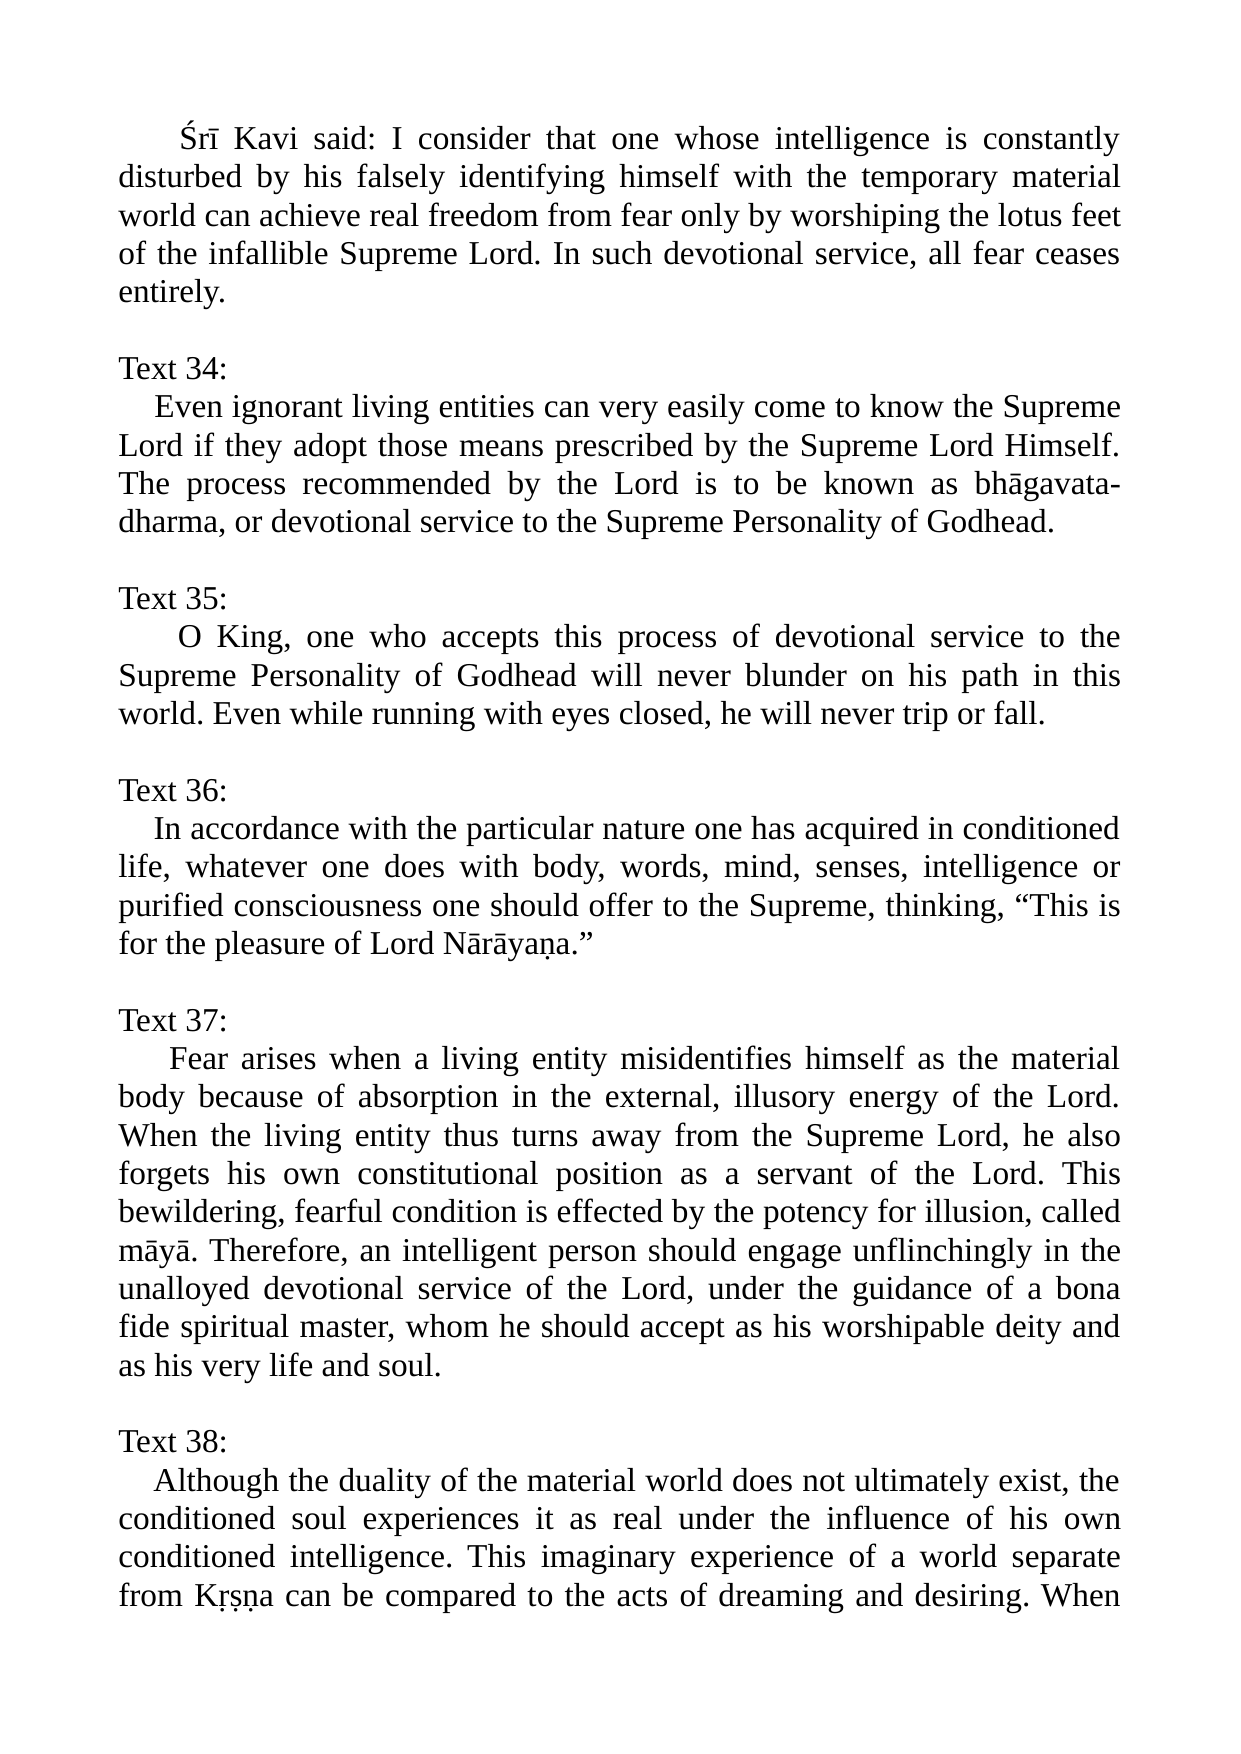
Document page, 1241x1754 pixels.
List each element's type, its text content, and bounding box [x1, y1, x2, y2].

text Even ignorant living entities can very easily come to know the Supreme Lord if they adopt those means prescribed by the Supreme Lord Himself. The process recommended by the Lord is to be known as bhāgavata-dharma, or devotional service to the Supreme Personality of Godhead. [118, 386, 1122, 540]
text Text 36: [118, 770, 1122, 808]
text O King, one who accepts this process of devotional service to the Supreme Personality of Godhead will never blunder on his path in this world. Even while running with eyes closed, he will never trip or fall. [118, 616, 1122, 731]
text Text 35: [118, 578, 1122, 616]
text Text 37: [118, 1000, 1122, 1038]
text Text 34: [118, 348, 1122, 386]
text Although the duality of the material world does not ultimately exist, the conditioned soul experiences it as real under the influence of his own conditioned intelligence. This imaginary experience of a world separate from Kṛṣṇa can be compared to the acts of dreaming and desiring. When [118, 1460, 1122, 1613]
text Fear arises when a living entity misidentifies himself as the material body because of absorption in the external, illusory energy of the Lord. When the living entity thus turns away from the Supreme Lord, he also forgets his own constitutional position as a servant of the Lord. This bewildering, fearful condition is effected by the potency for illusion, called māyā. Therefore, an intelligent person should engage unflinchingly in the unalloyed devotional service of the Lord, under the guidance of a bona fide spiritual master, whom he should accept as his worshipable deity and as his very life and soul. [118, 1038, 1122, 1383]
text Text 38: [118, 1421, 1122, 1460]
text In accordance with the particular nature one has acquired in conditioned life, whatever one does with body, words, mind, senses, intelligence or purified consciousness one should offer to the Supreme, thinking, “This is for the pleasure of Lord Nārāyaṇa.” [118, 808, 1122, 961]
text Śrī Kavi said: I consider that one whose intelligence is constantly disturbed by his falsely identifying himself with the temporary material world can achieve real freedom from fear only by worshiping the lotus feet of the infallible Supreme Lord. In such devotional service, all fear ceases entirely. [118, 118, 1122, 310]
